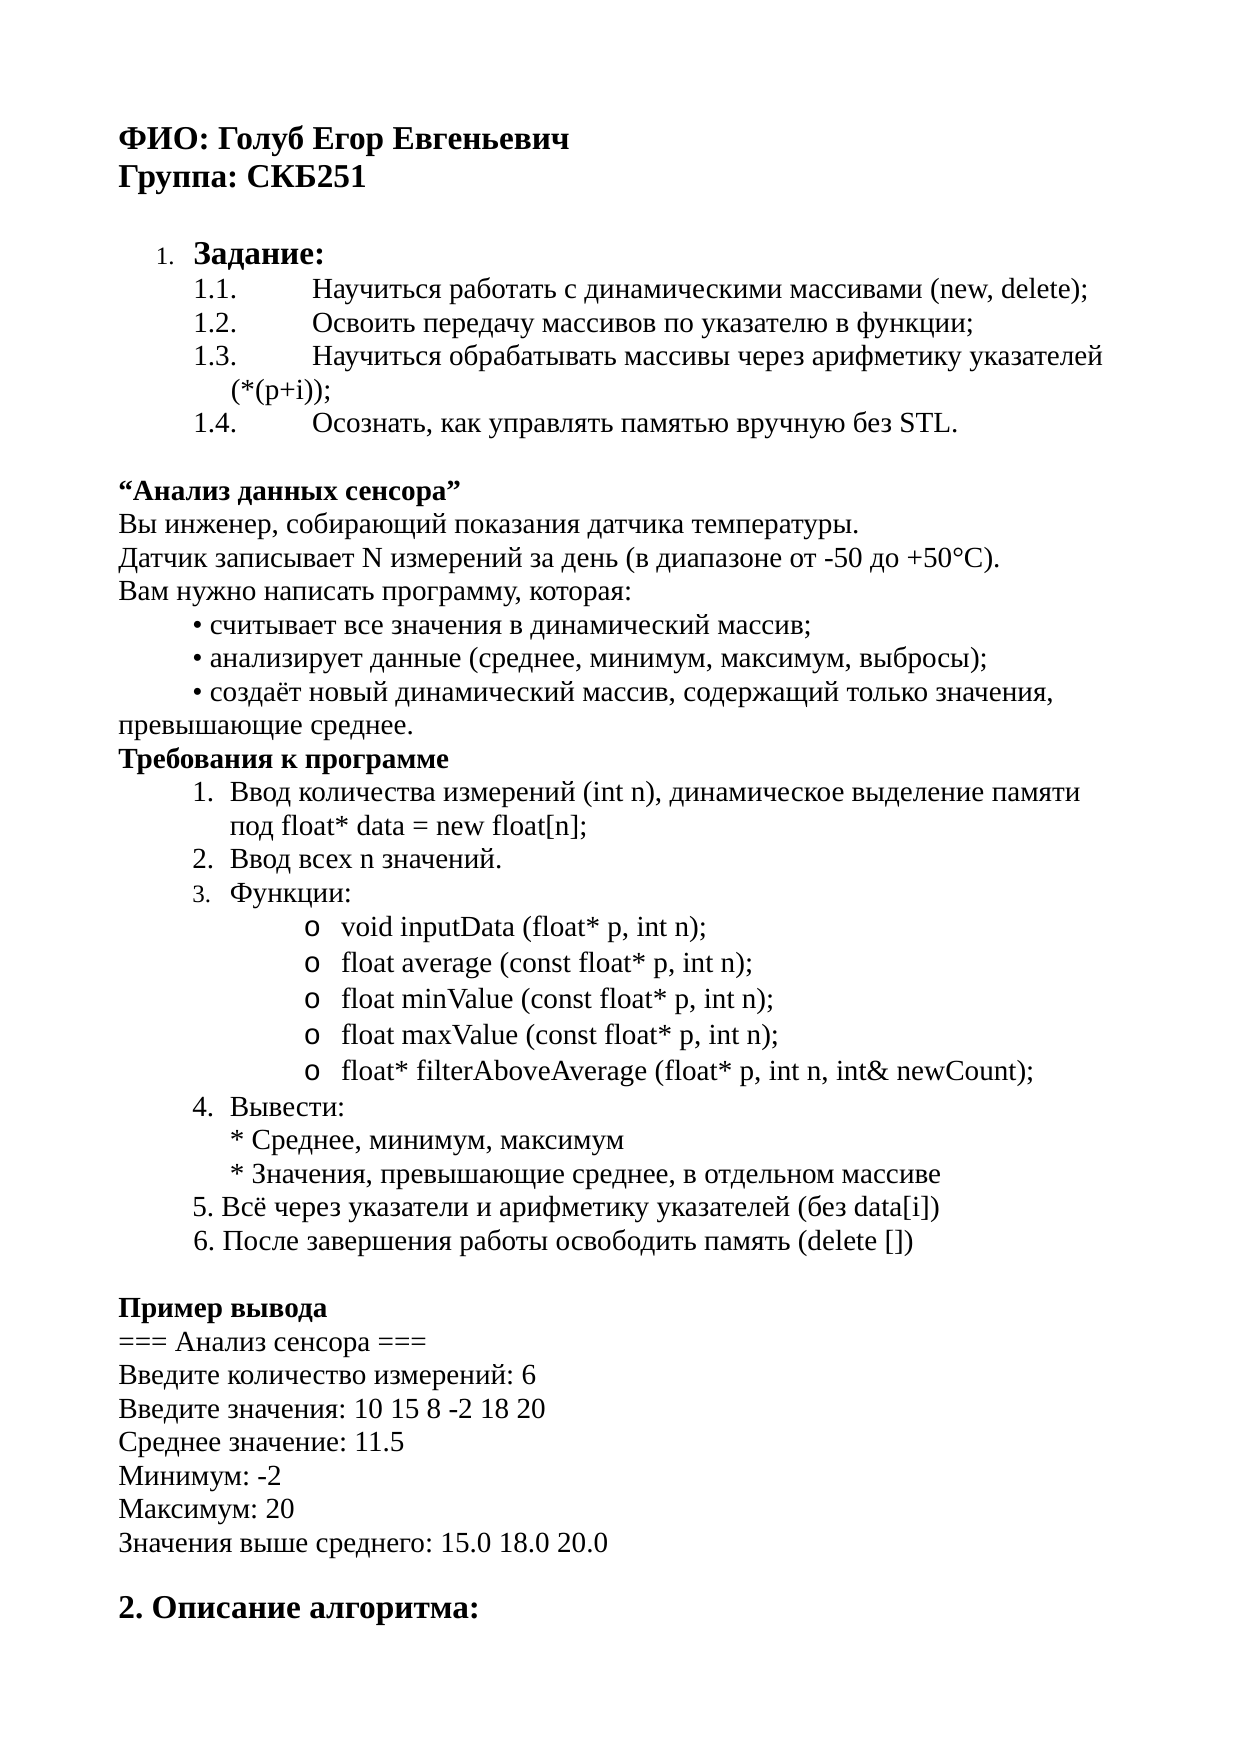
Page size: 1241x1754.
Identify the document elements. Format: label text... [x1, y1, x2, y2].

text Введите количество измерений: 6 [118, 1357, 1122, 1391]
text Вы инженер, собирающий показания датчика температуры. [118, 506, 1122, 540]
text “Анализ данных сенсора” [118, 473, 1122, 506]
text Требования к программе [118, 741, 1122, 774]
list Функции: [192, 875, 1122, 909]
list float minValue (const float* p, int n); [303, 981, 1122, 1017]
list Научиться работать с динамическими массивами (new, delete); [193, 271, 1122, 305]
text * Значения, превышающие среднее, в отдельном массиве [229, 1156, 1122, 1189]
text Датчик записывает N измерений за день (в диапазоне от -50 до +50°C). [118, 540, 1122, 573]
list Научиться обрабатывать массивы через арифметику указателей (*(p+i)); [193, 338, 1122, 406]
list float maxValue (const float* p, int n); [303, 1017, 1122, 1053]
text 6. После завершения работы освободить память (delete []) [193, 1223, 1122, 1257]
list float* filterAboveAverage (float* p, int n, int& newCount); [303, 1053, 1122, 1089]
list Освоить передачу массивов по указателю в функции; [193, 305, 1122, 338]
text Вам нужно написать программу, которая: [118, 573, 1122, 607]
text ФИО: Голуб Егор Евгеньевич [118, 118, 1122, 156]
list Вывести: [192, 1089, 1122, 1122]
text • анализирует данные (среднее, минимум, максимум, выбросы); [118, 640, 1122, 674]
text 5. Всё через указатели и арифметику указателей (без data[i]) [118, 1189, 1122, 1223]
list Осознать, как управлять памятью вручную без STL. [193, 406, 1122, 439]
list Задание: [156, 233, 1122, 271]
text Введите значения: 10 15 8 -2 18 20 [118, 1391, 1122, 1424]
text Пример вывода [118, 1290, 1122, 1324]
text Значения выше среднего: 15.0 18.0 20.0 [118, 1525, 1122, 1558]
text Группа: СКБ251 [118, 156, 1122, 195]
text 2. Описание алгоритма: [118, 1587, 1122, 1626]
text Среднее значение: 11.5 [118, 1424, 1122, 1458]
text === Анализ сенсора === [118, 1324, 1122, 1357]
list float average (const float* p, int n); [303, 945, 1122, 981]
list Ввод всех n значений. [192, 842, 1122, 875]
text Минимум: -2 [118, 1458, 1122, 1491]
text • создаёт новый динамический массив, содержащий только значения, превышающие среднее. [118, 674, 1122, 741]
text Максимум: 20 [118, 1491, 1122, 1525]
text * Среднее, минимум, максимум [229, 1122, 1122, 1156]
text • считывает все значения в динамический массив; [118, 607, 1122, 640]
list Ввод количества измерений (int n), динамическое выделение памяти под float* data = new float[n]; [192, 774, 1122, 842]
list void inputData (float* p, int n); [303, 909, 1122, 945]
